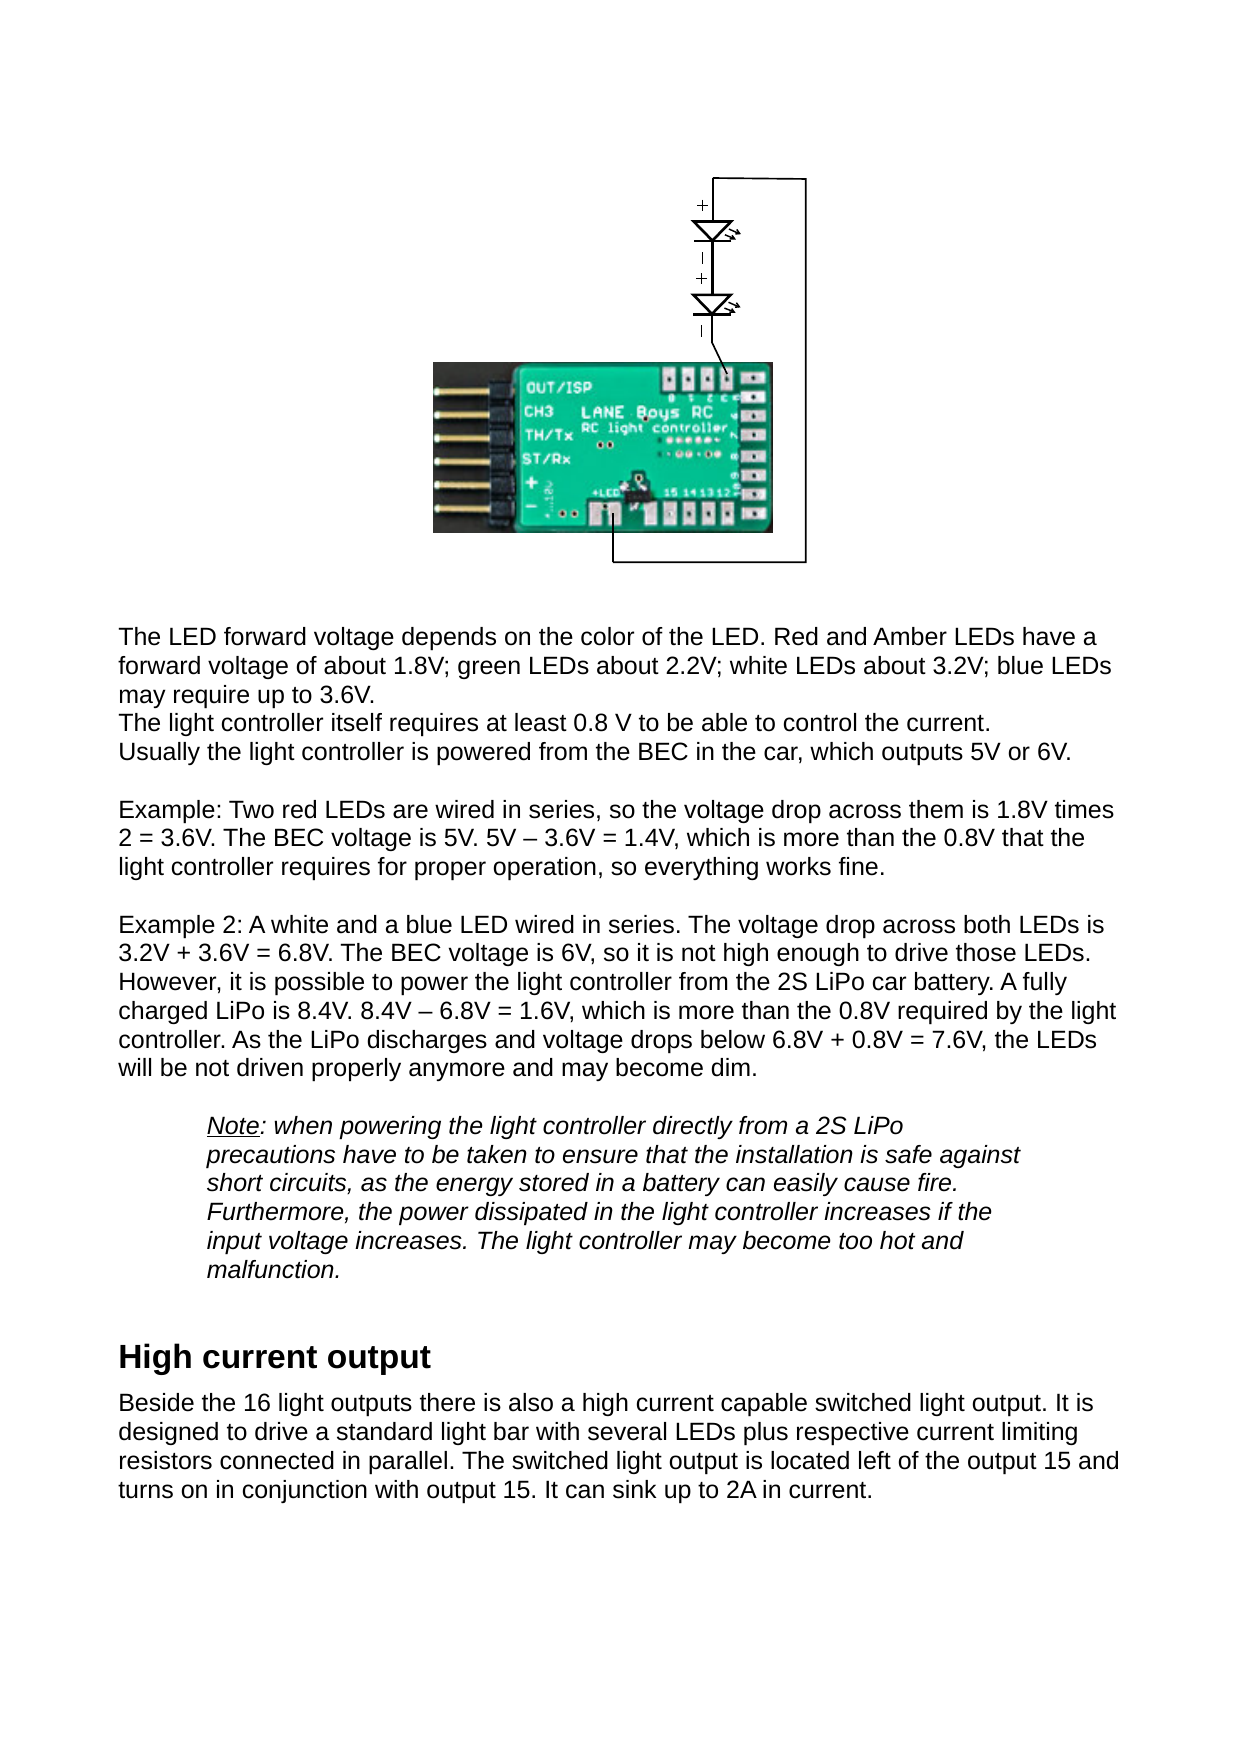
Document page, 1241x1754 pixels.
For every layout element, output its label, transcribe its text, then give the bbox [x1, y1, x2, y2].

text The LED forward voltage depends on the color of the LED. Red and Amber LEDs have a forward voltage of about 1.8V; green LEDs about 2.2V; white LEDs about 3.2V; blue LEDs may require up to 3.6V. [118, 622, 1122, 708]
text Example 2: A white and a blue LED wired in series. The voltage drop across both LEDs is 3.2V + 3.6V = 6.8V. The BEC voltage is 6V, so it is not high enough to drive those LEDs. However, it is possible to power the light controller from the 2S LiPo car battery. A fully charged LiPo is 8.4V. 8.4V – 6.8V = 1.6V, which is more than the 0.8V required by the light controller. As the LiPo discharges and voltage drops below 6.8V + 0.8V = 7.6V, the LEDs will be not driven properly anymore and may become dim. [118, 910, 1122, 1082]
subtitle High current output [118, 1337, 1122, 1376]
text Note: when powering the light controller directly from a 2S LiPo precautions have to be taken to ensure that the installation is safe against short circuits, as the energy stored in a battery can easily cause fire. Furthermore, the power dissipated in the light controller increases if the input voltage increases. The light controller may become too hot and malfunction. [207, 1111, 1034, 1283]
text The light controller itself requires at least 0.8 V to be able to control the current. [118, 708, 1122, 737]
text Beside the 16 light outputs there is also a high current capable switched light output. It is designed to drive a standard light bar with several LEDs plus respective current limiting resistors connected in parallel. The switched light output is located left of the output 15 and turns on in conjunction with output 15. It can sink up to 2A in current. [118, 1388, 1122, 1503]
text Example: Two red LEDs are wired in series, so the voltage drop across them is 1.8V times 2 = 3.6V. The BEC voltage is 5V. 5V – 3.6V = 1.4V, which is more than the 0.8V that the light controller requires for proper operation, so everything works fine. [118, 795, 1122, 881]
text Usually the light controller is powered from the BEC in the car, which outputs 5V or 6V. [118, 737, 1122, 766]
